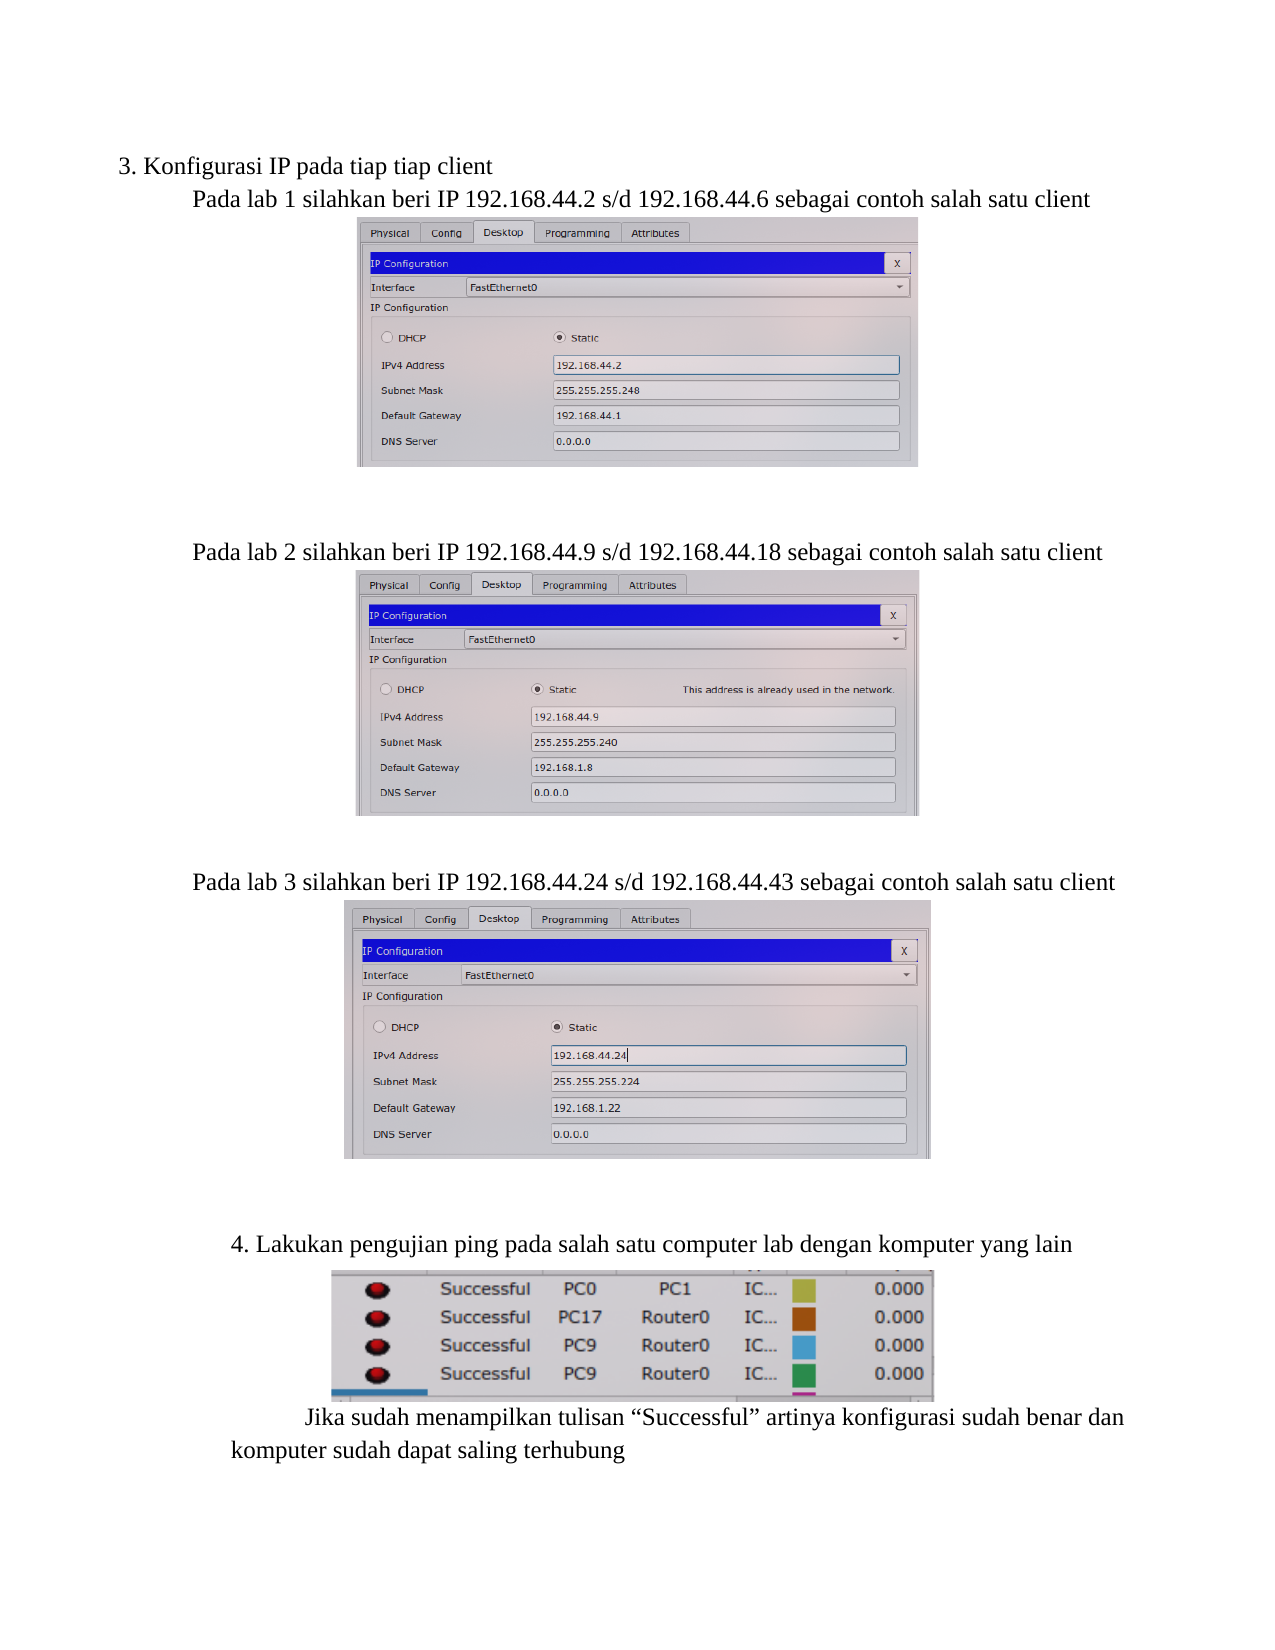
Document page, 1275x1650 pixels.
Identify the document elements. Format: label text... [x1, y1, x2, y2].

text Pada lab 3 silahkan beri IP 192.168.44.24 s/d 192.168.44.43 sebagai contoh salah satu client [118, 867, 1157, 896]
picture [331, 1270, 935, 1402]
picture [356, 217, 919, 467]
text Pada lab 2 silahkan beri IP 192.168.44.9 s/d 192.168.44.18 sebagai contoh salah satu client [118, 537, 1157, 566]
picture [355, 570, 920, 816]
text 3. Konfigurasi IP pada tiap tiap client [118, 151, 1157, 180]
picture [344, 900, 931, 1159]
text Pada lab 1 silahkan beri IP 192.168.44.2 s/d 192.168.44.6 sebagai contoh salah satu client [118, 184, 1157, 213]
text 4. Lakukan pengujian ping pada salah satu computer lab dengan komputer yang lain Jika sudah menampilkan tulisan “Successful” artinya konfigurasi sudah benar dan komputer sudah dapat saling terhubung [231, 900, 1157, 1464]
